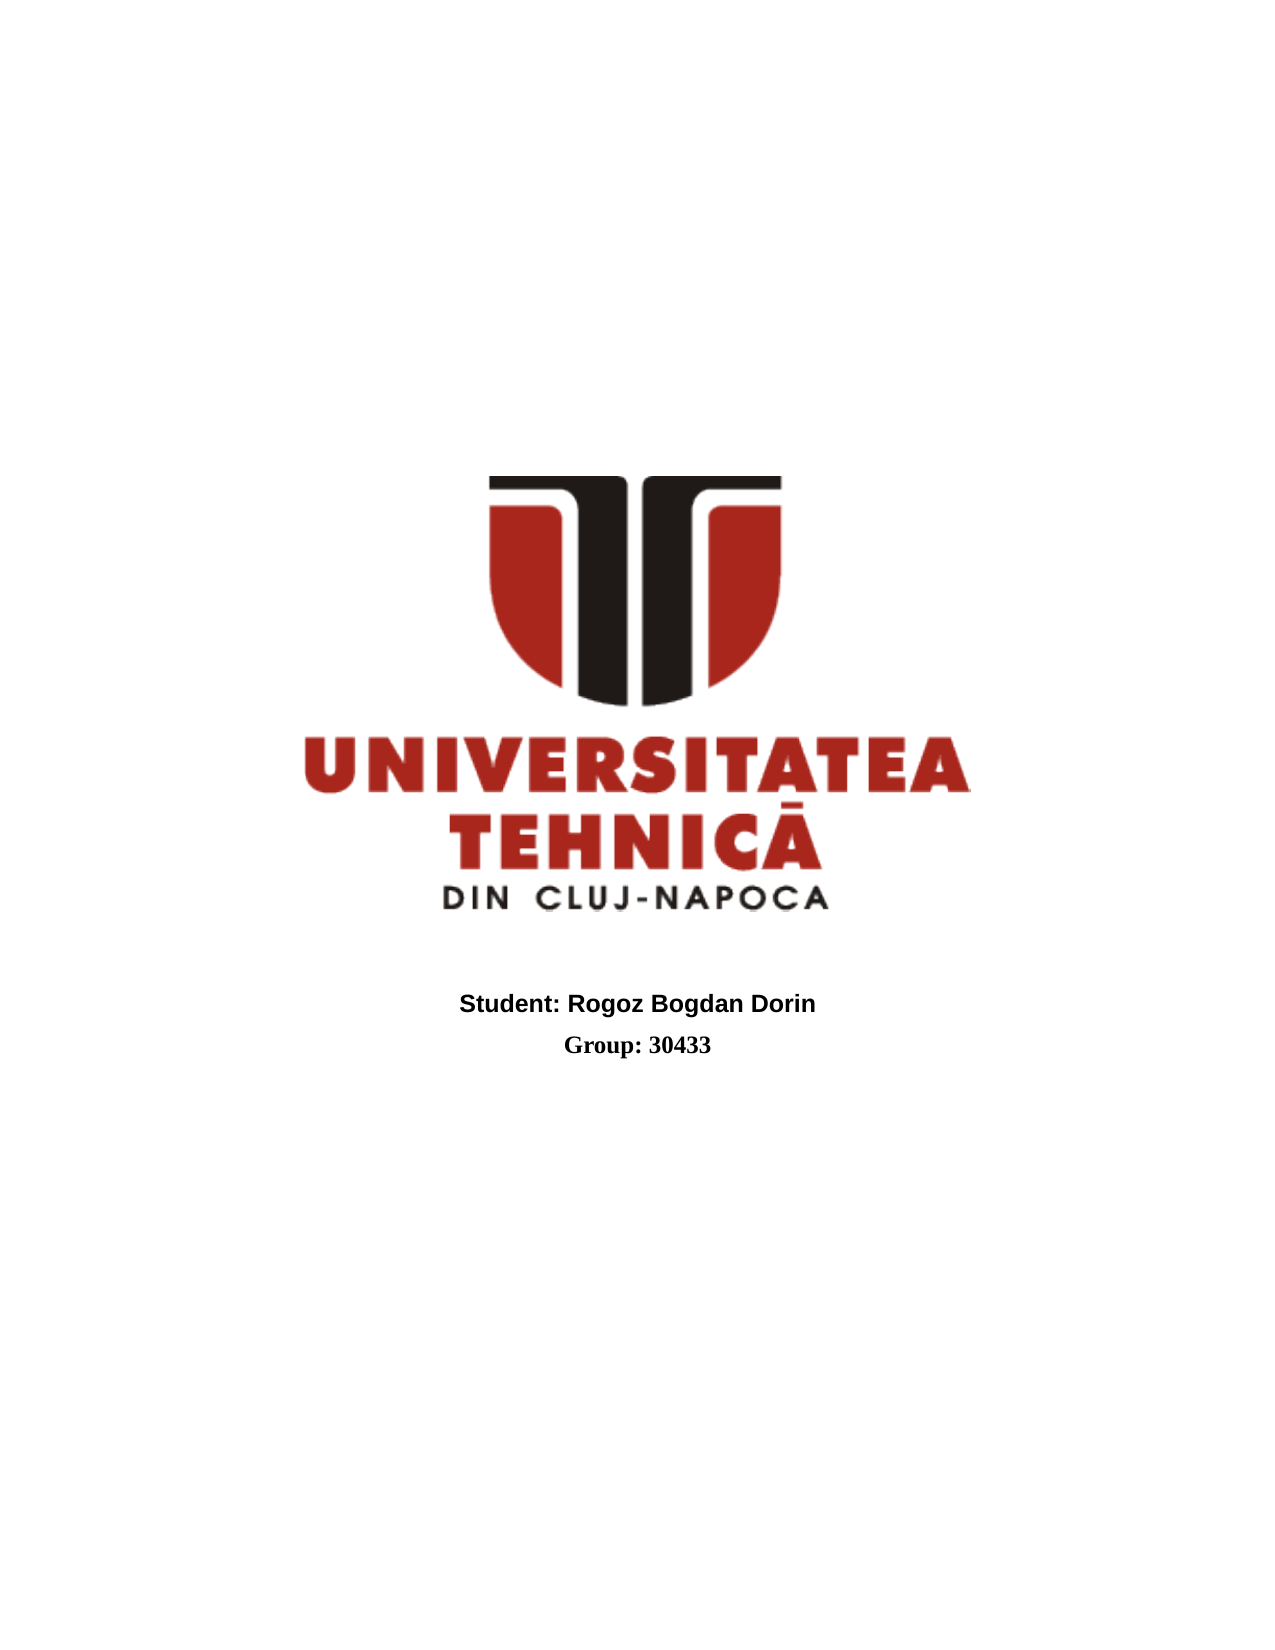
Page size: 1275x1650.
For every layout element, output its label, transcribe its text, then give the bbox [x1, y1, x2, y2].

text Group: 30433 [118, 1030, 1157, 1059]
subtitle Student: Rogoz Bogdan Dorin [118, 989, 1157, 1018]
picture [304, 476, 971, 912]
